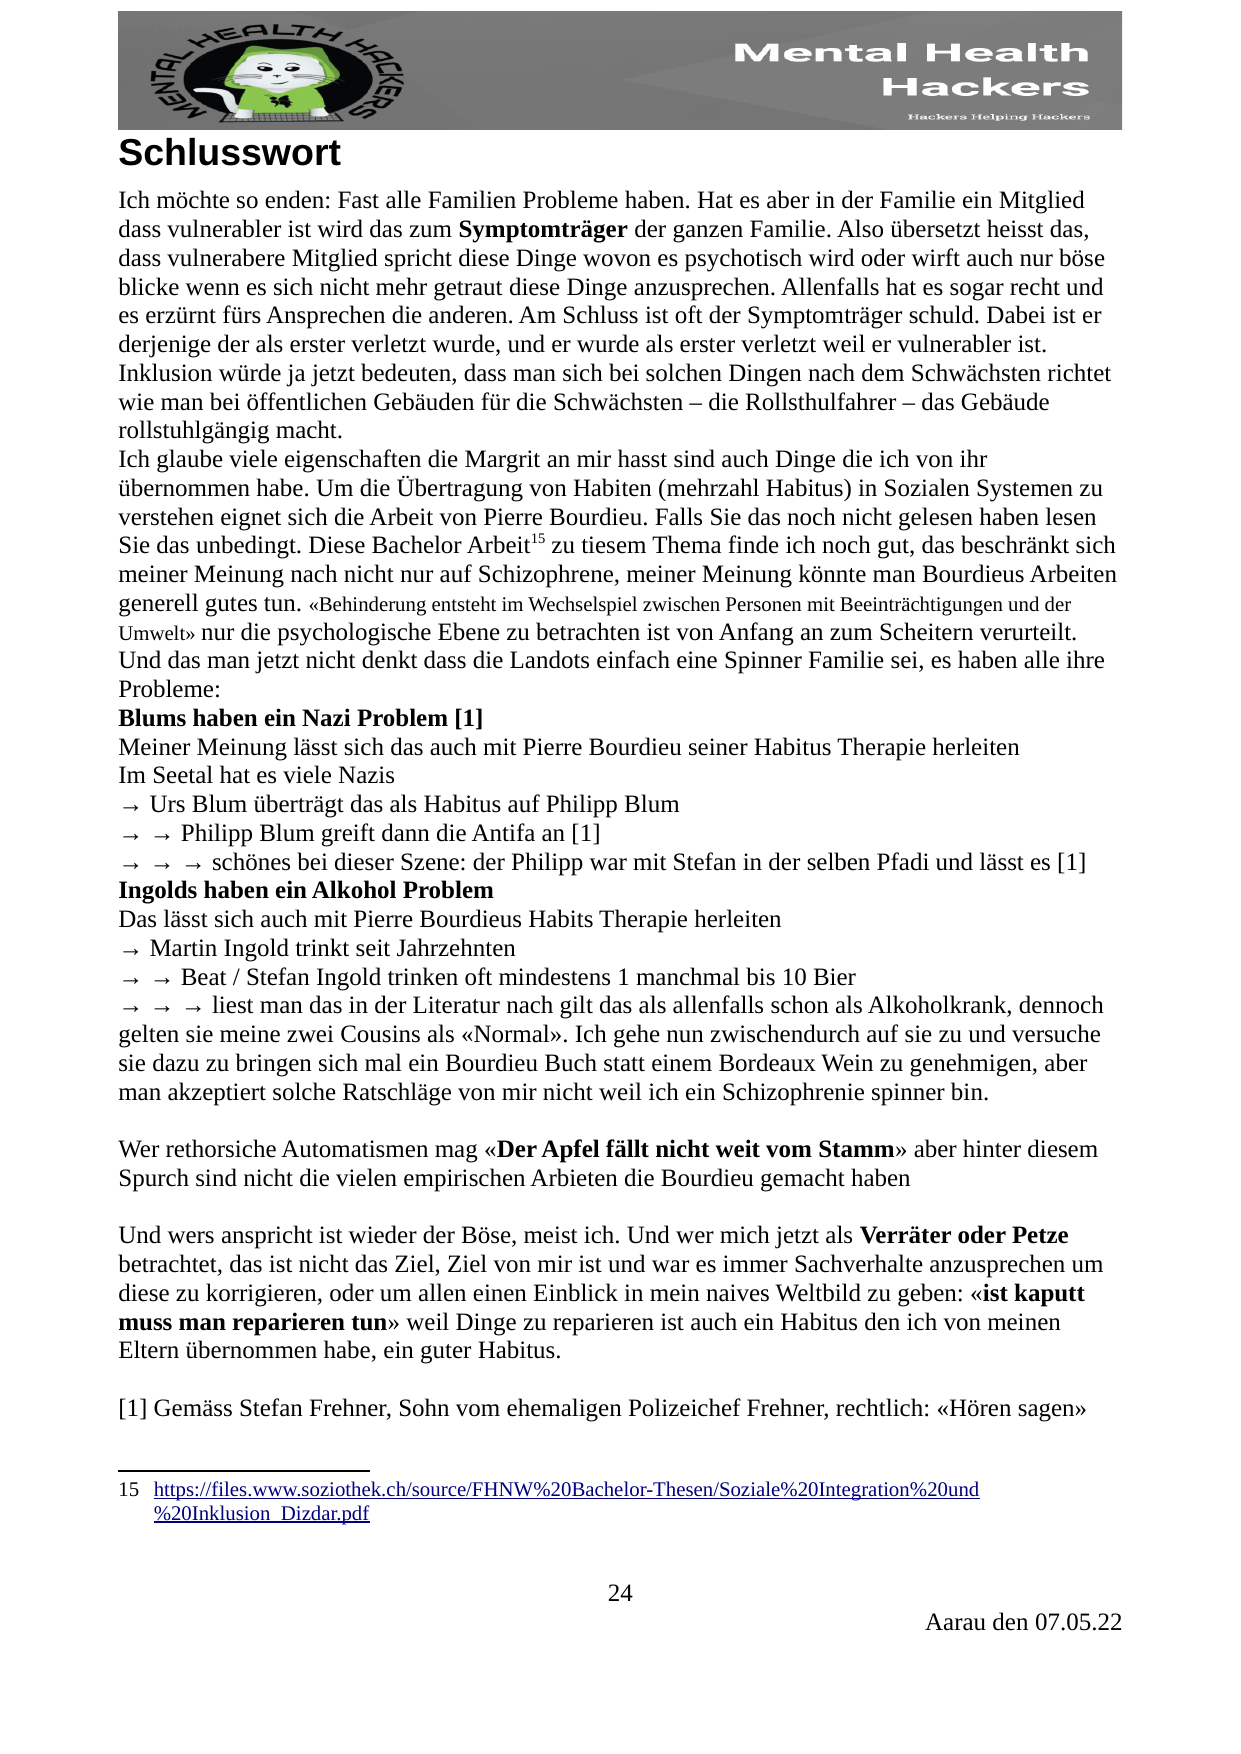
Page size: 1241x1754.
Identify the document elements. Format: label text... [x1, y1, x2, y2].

text Inklusion würde ja jetzt bedeuten, dass man sich bei solchen Dingen nach dem Schwächsten richtet wie man bei öffentlichen Gebäuden für die Schwächsten – die Rollsthulfahrer – das Gebäude rollstuhlgängig macht. [118, 358, 1122, 444]
subtitle Schlusswort [118, 130, 1122, 173]
picture [118, 11, 1123, 130]
text Wer rethorsiche Automatismen mag «Der Apfel fällt nicht weit vom Stamm» aber hinter diesem Spurch sind nicht die vielen empirischen Arbieten die Bourdieu gemacht haben [118, 1134, 1122, 1192]
text Blums haben ein Nazi Problem [1] [118, 703, 1122, 732]
text → → → schönes bei dieser Szene: der Philipp war mit Stefan in der selben Pfadi und lässt es [1] [118, 847, 1122, 875]
text → Urs Blum überträgt das als Habitus auf Philipp Blum [118, 789, 1122, 818]
text https://files.www.soziothek.ch/source/FHNW%20Bachelor-Thesen/Soziale%20Integration%20und%20Inklusion_Dizdar.pdf [118, 1477, 1122, 1525]
text Und wers anspricht ist wieder der Böse, meist ich. Und wer mich jetzt als Verräter oder Petze betrachtet, das ist nicht das Ziel, Ziel von mir ist und war es immer Sachverhalte anzusprechen um diese zu korrigieren, oder um allen einen Einblick in mein naives Weltbild zu geben: «ist kaputt muss man reparieren tun» weil Dinge zu reparieren ist auch ein Habitus den ich von meinen Eltern übernommen habe, ein guter Habitus. [118, 1220, 1122, 1364]
text Meiner Meinung lässt sich das auch mit Pierre Bourdieu seiner Habitus Therapie herleiten [118, 732, 1122, 760]
text Im Seetal hat es viele Nazis [118, 760, 1122, 789]
text Ich glaube viele eigenschaften die Margrit an mir hasst sind auch Dinge die ich von ihr übernommen habe. Um die Übertragung von Habiten (mehrzahl Habitus) in Sozialen Systemen zu verstehen eignet sich die Arbeit von Pierre Bourdieu. Falls Sie das noch nicht gelesen haben lesen Sie das unbedingt. Diese Bachelor Arbeit zu tiesem Thema finde ich noch gut, das beschränkt sich meiner Meinung nach nicht nur auf Schizophrene, meiner Meinung könnte man Bourdieus Arbeiten generell gutes tun. «Behinderung entsteht im Wechselspiel zwischen Personen mit Beeinträchtigungen und der Umwelt» nur die psychologische Ebene zu betrachten ist von Anfang an zum Scheitern verurteilt. [118, 444, 1122, 645]
text [1] Gemäss Stefan Frehner, Sohn vom ehemaligen Polizeichef Frehner, rechtlich: «Hören sagen» [118, 1393, 1122, 1422]
text Ingolds haben ein Alkohol Problem [118, 875, 1122, 904]
text Und das man jetzt nicht denkt dass die Landots einfach eine Spinner Familie sei, es haben alle ihre Probleme: [118, 645, 1122, 703]
text Ich möchte so enden: Fast alle Familien Probleme haben. Hat es aber in der Familie ein Mitglied dass vulnerabler ist wird das zum Symptomträger der ganzen Familie. Also übersetzt heisst das, dass vulnerabere Mitglied spricht diese Dinge wovon es psychotisch wird oder wirft auch nur böse blicke wenn es sich nicht mehr getraut diese Dinge anzusprechen. Allenfalls hat es sogar recht und es erzürnt fürs Ansprechen die anderen. Am Schluss ist oft der Symptomträger schuld. Dabei ist er derjenige der als erster verletzt wurde, und er wurde als erster verletzt weil er vulnerabler ist. [118, 185, 1122, 358]
text Das lässt sich auch mit Pierre Bourdieus Habits Therapie herleiten [118, 904, 1122, 933]
text → → Beat / Stefan Ingold trinken oft mindestens 1 manchmal bis 10 Bier [118, 962, 1122, 990]
text → Martin Ingold trinkt seit Jahrzehnten [118, 933, 1122, 962]
text → → → liest man das in der Literatur nach gilt das als allenfalls schon als Alkoholkrank, dennoch gelten sie meine zwei Cousins als «Normal». Ich gehe nun zwischendurch auf sie zu und versuche sie dazu zu bringen sich mal ein Bourdieu Buch statt einem Bordeaux Wein zu genehmigen, aber man akzeptiert solche Ratschläge von mir nicht weil ich ein Schizophrenie spinner bin. [118, 990, 1122, 1105]
text → → Philipp Blum greift dann die Antifa an [1] [118, 818, 1122, 847]
